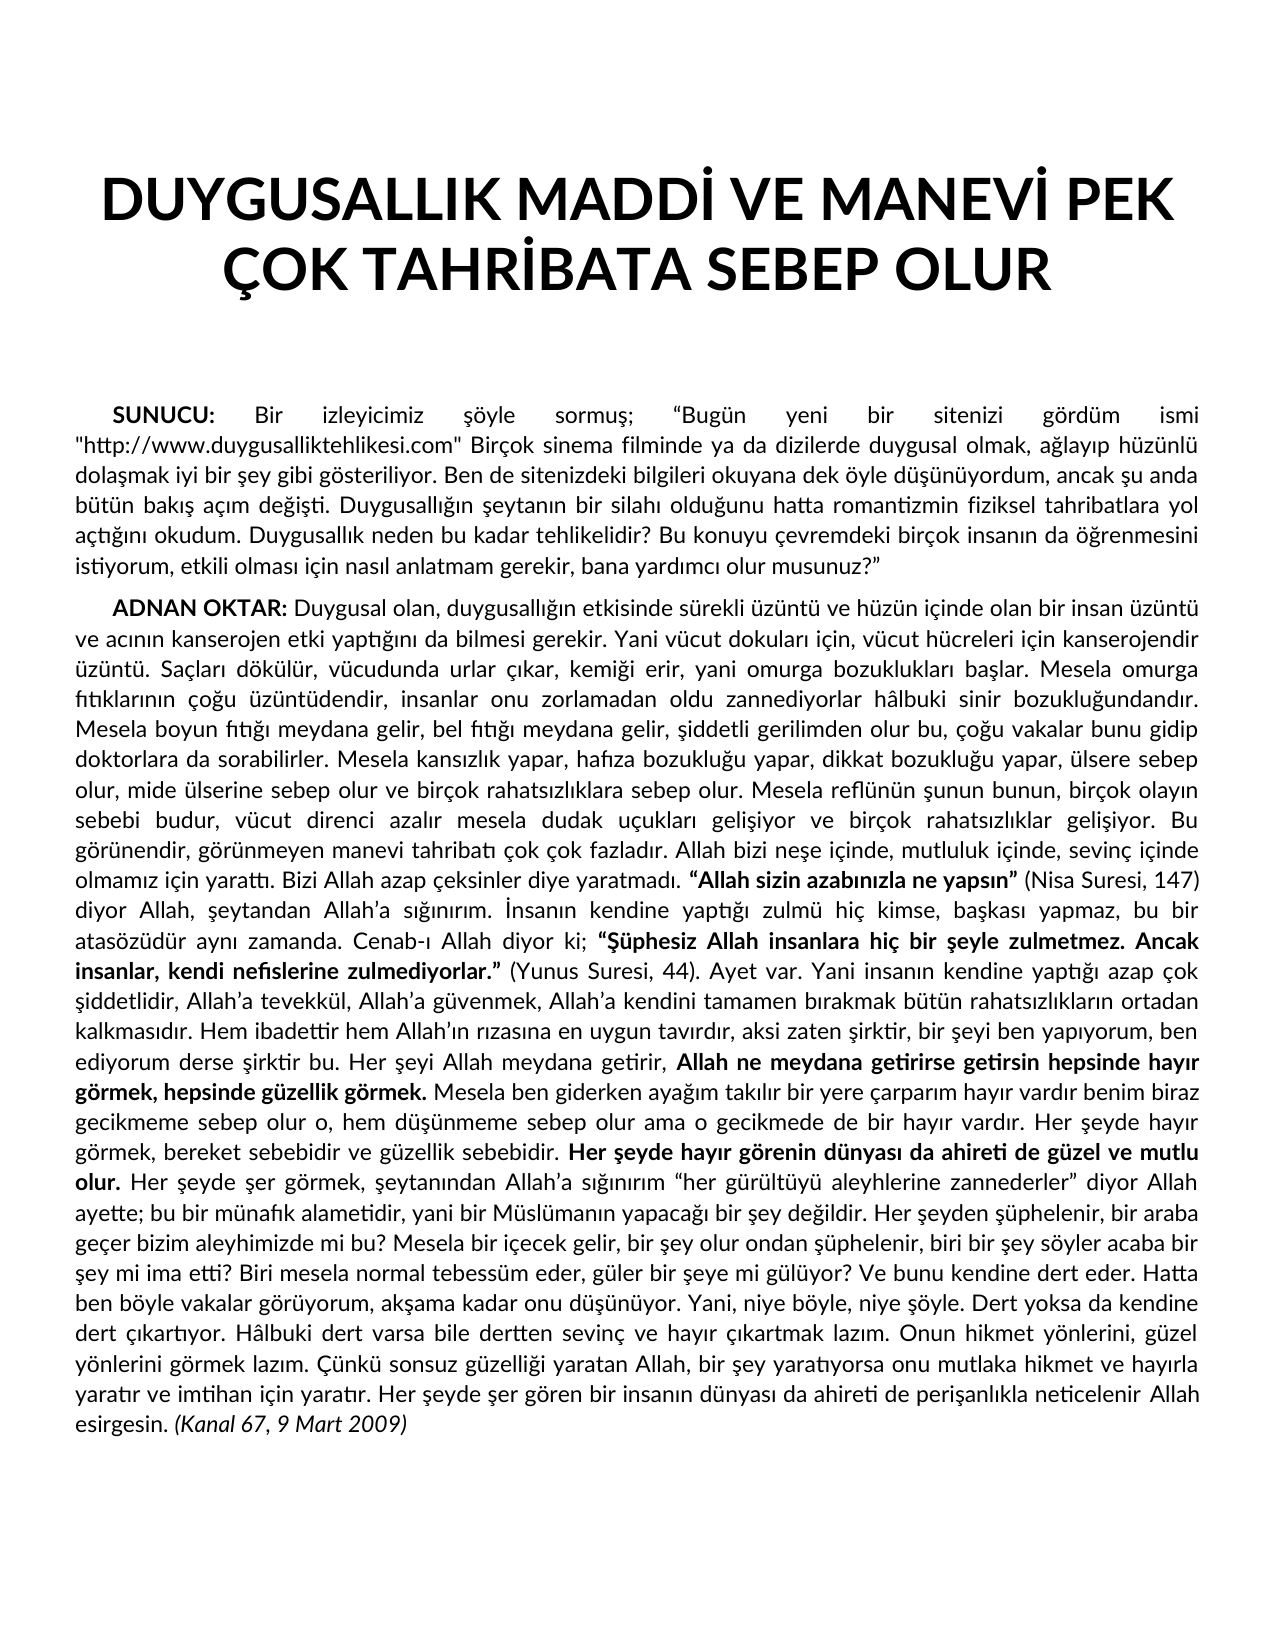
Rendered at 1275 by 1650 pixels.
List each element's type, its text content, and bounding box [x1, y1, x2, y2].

text ADNAN OKTAR: Duygusal olan, duygusallığın etkisinde sürekli üzüntü ve hüzün içinde olan bir insan üzüntü ve acının kanserojen etki yaptığını da bilmesi gerekir. Yani vücut dokuları için, vücut hücreleri için kanserojendir üzüntü. Saçları dökülür, vücudunda urlar çıkar, kemiği erir, yani omurga bozuklukları başlar. Mesela omurga fıtıklarının çoğu üzüntüdendir, insanlar onu zorlamadan oldu zannediyorlar hâlbuki sinir bozukluğundandır. Mesela boyun fıtığı meydana gelir, bel fıtığı meydana gelir, şiddetli gerilimden olur bu, çoğu vakalar bunu gidip doktorlara da sorabilirler. Mesela kansızlık yapar, hafıza bozukluğu yapar, dikkat bozukluğu yapar, ülsere sebep olur, mide ülserine sebep olur ve birçok rahatsızlıklara sebep olur. Mesela reflünün şunun bunun, birçok olayın sebebi budur, vücut direnci azalır mesela dudak uçukları gelişiyor ve birçok rahatsızlıklar gelişiyor. Bu görünendir, görünmeyen manevi tahribatı çok çok fazladır. Allah bizi neşe içinde, mutluluk içinde, sevinç içinde olmamız için yarattı. Bizi Allah azap çeksinler diye yaratmadı. “Allah sizin azabınızla ne yapsın” (Nisa Suresi, 147) diyor Allah, şeytandan Allah’a sığınırım. İnsanın kendine yaptığı zulmü hiç kimse, başkası yapmaz, bu bir atasözüdür aynı zamanda. Cenab-ı Allah diyor ki; “Şüphesiz Allah insanlara hiç bir şeyle zulmetmez. Ancak insanlar, kendi nefislerine zulmediyorlar.” (Yunus Suresi, 44). Ayet var. Yani insanın kendine yaptığı azap çok şiddetlidir, Allah’a tevekkül, Allah’a güvenmek, Allah’a kendini tamamen bırakmak bütün rahatsızlıkların ortadan kalkmasıdır. Hem ibadettir hem Allah’ın rızasına en uygun tavırdır, aksi zaten şirktir, bir şeyi ben yapıyorum, ben ediyorum derse şirktir bu. Her şeyi Allah meydana getirir, Allah ne meydana getirirse getirsin hepsinde hayır görmek, hepsinde güzellik görmek. Mesela ben giderken ayağım takılır bir yere çarparım hayır vardır benim biraz gecikmeme sebep olur o, hem düşünmeme sebep olur ama o gecikmede de bir hayır vardır. Her şeyde hayır görmek, bereket sebebidir ve güzellik sebebidir. Her şeyde hayır görenin dünyası da ahireti de güzel ve mutlu olur. Her şeyde şer görmek, şeytanından Allah’a sığınırım “her gürültüyü aleyhlerine zannederler” diyor Allah ayette; bu bir münafık alametidir, yani bir Müslümanın yapacağı bir şey değildir. Her şeyden şüphelenir, bir araba geçer bizim aleyhimizde mi bu? Mesela bir içecek gelir, bir şey olur ondan şüphelenir, biri bir şey söyler acaba bir şey mi ima etti? Biri mesela normal tebessüm eder, güler bir şeye mi gülüyor? Ve bunu kendine dert eder. Hatta ben böyle vakalar görüyorum, akşama kadar onu düşünüyor. Yani, niye böyle, niye şöyle. Dert yoksa da kendine dert çıkartıyor. Hâlbuki dert varsa bile dertten sevinç ve hayır çıkartmak lazım. Onun hikmet yönlerini, güzel yönlerini görmek lazım. Çünkü sonsuz güzelliği yaratan Allah, bir şey yaratıyorsa onu mutlaka hikmet ve hayırla yaratır ve imtihan için yaratır. Her şeyde şer gören bir insanın dünyası da ahireti de perişanlıkla neticelenir Allah esirgesin. (Kanal 67, 9 Mart 2009) [75, 594, 1200, 1437]
text SUNUCU: Bir izleyicimiz şöyle sormuş; “Bugün yeni bir sitenizi gördüm ismi "http://www.duygusalliktehlikesi.com" Birçok sinema filminde ya da dizilerde duygusal olmak, ağlayıp hüzünlü dolaşmak iyi bir şey gibi gösteriliyor. Ben de sitenizdeki bilgileri okuyana dek öyle düşünüyordum, ancak şu anda bütün bakış açım değişti. Duygusallığın şeytanın bir silahı olduğunu hatta romantizmin fiziksel tahribatlara yol açtığını okudum. Duygusallık neden bu kadar tehlikelidir? Bu konuyu çevremdeki birçok insanın da öğrenmesini istiyorum, etkili olması için nasıl anlatmam gerekir, bana yardımcı olur musunuz?” [75, 400, 1200, 579]
subtitle DUYGUSALLIK MADDİ VE MANEVİ PEK ÇOK TAHRİBATA SEBEP OLUR [75, 162, 1200, 302]
